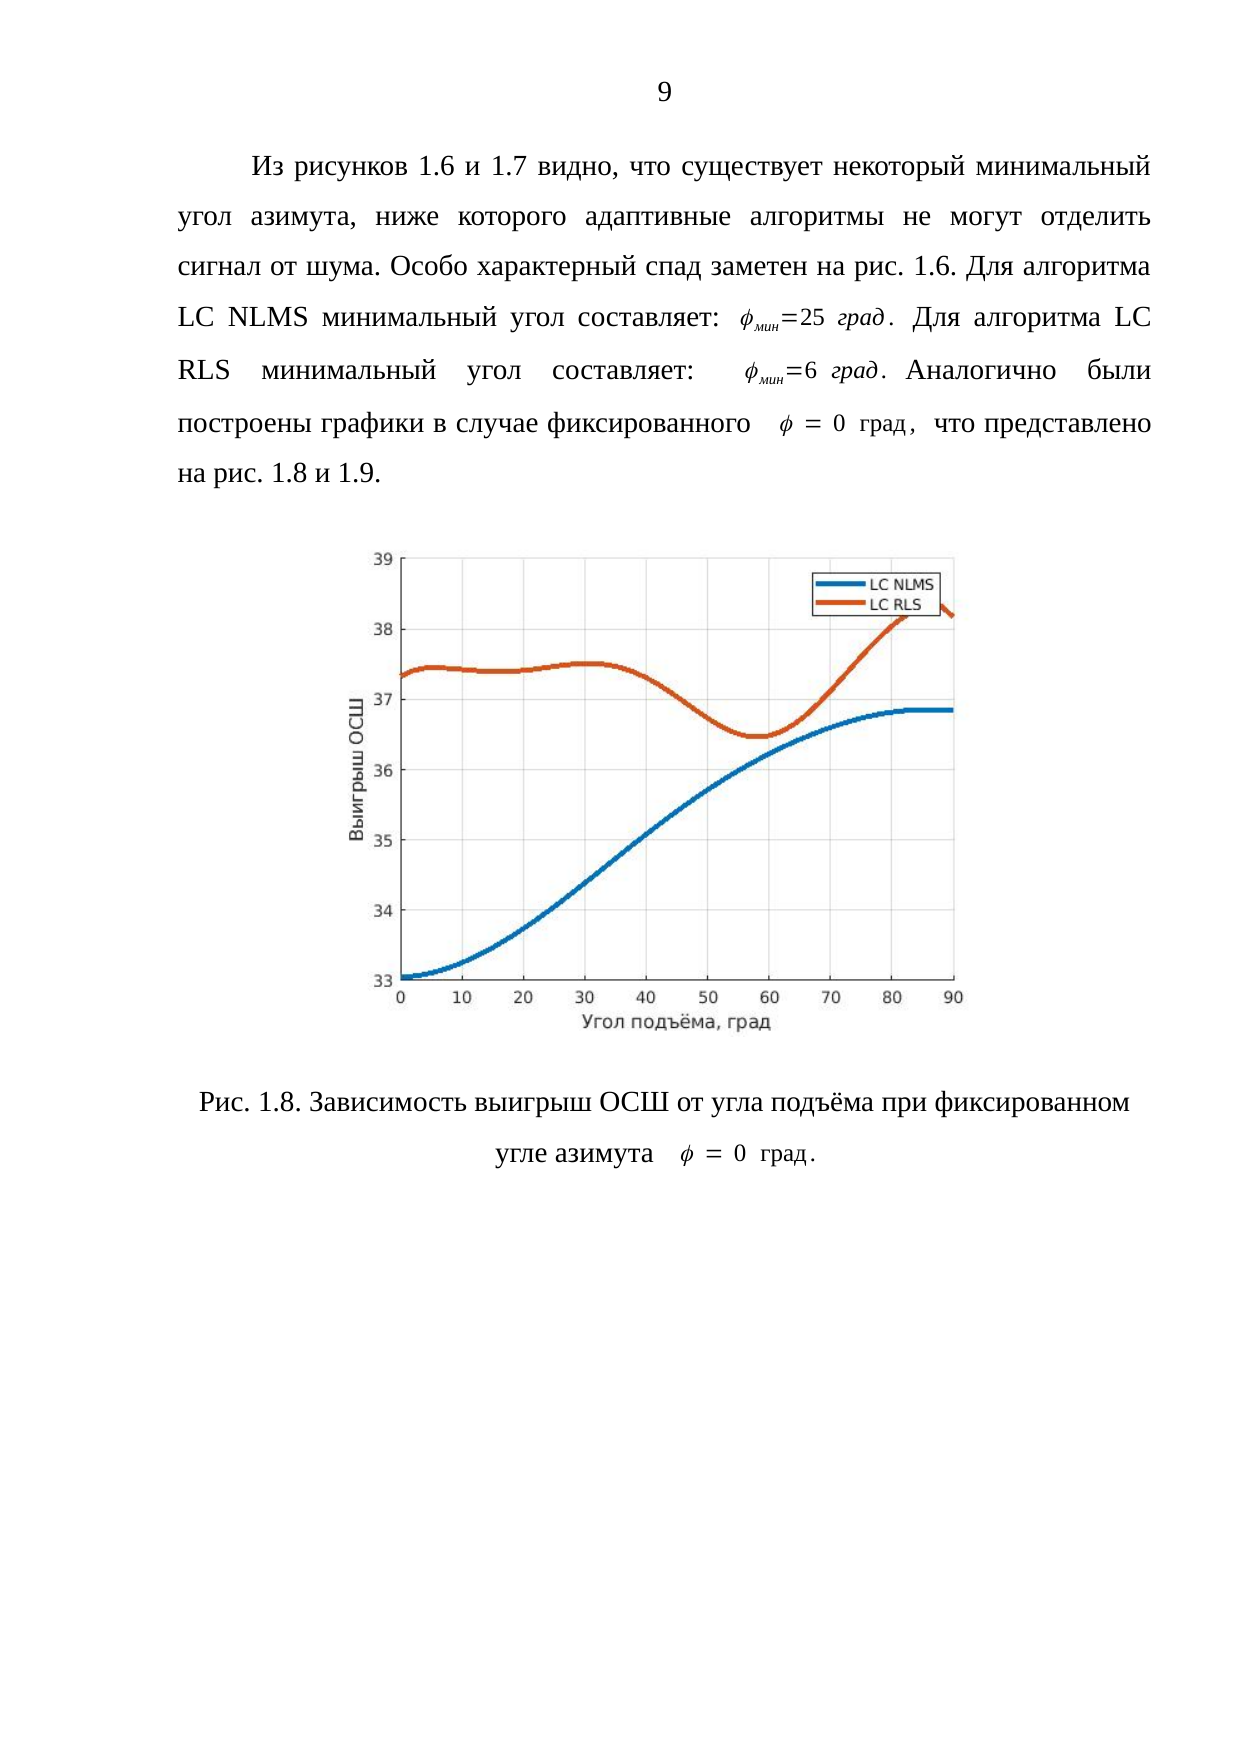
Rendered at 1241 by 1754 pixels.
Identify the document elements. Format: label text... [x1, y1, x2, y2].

text Из рисунков 1.6 и 1.7 видно, что существует некоторый минимальный угол азимута, ниже которого адаптивные алгоритмы не могут отделить сигнал от шума. Особо характерный спад заметен на рис. 1.6. Для алгоритма LC NLMS минимальный угол составляет:Для алгоритма LC RLS минимальный угол составляет: Аналогично были построены графики в случае фиксированного что представлено на рис. 1.8 и 1.9. [177, 148, 1152, 489]
picture [308, 520, 1021, 1037]
text Рис. 1.8. Зависимость выигрыш ОСШ от угла подъёма при фиксированном угле азимута [177, 520, 1152, 1168]
